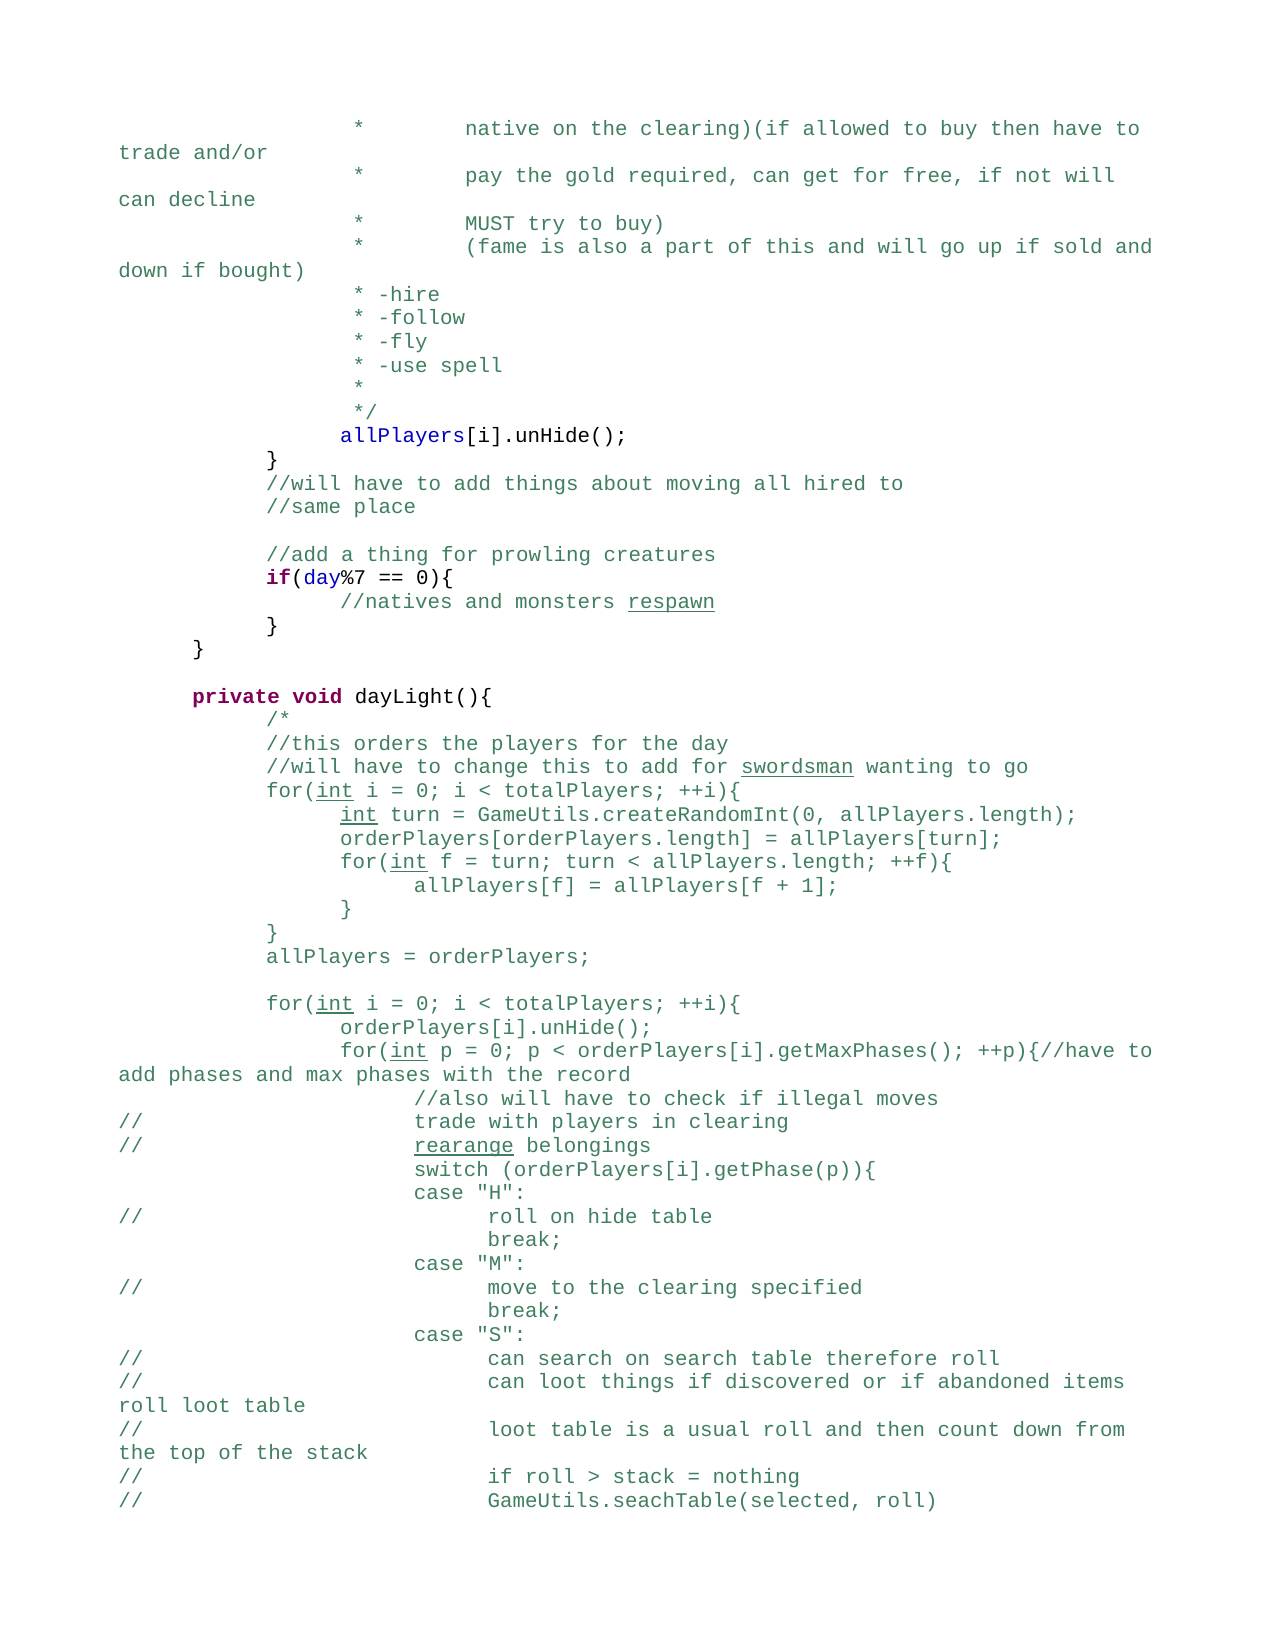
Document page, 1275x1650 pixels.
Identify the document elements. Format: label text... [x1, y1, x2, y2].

text // can loot things if discovered or if abandoned items roll loot table [118, 1371, 1157, 1419]
text // move to the clearing specified [118, 1277, 1157, 1300]
text break; [118, 1300, 1157, 1324]
text switch (orderPlayers[i].getPhase(p)){ [118, 1158, 1157, 1182]
text //will have to add things about moving all hired to [118, 473, 1157, 496]
text * [118, 378, 1157, 402]
text case "H": [118, 1182, 1157, 1206]
text // can search on search table therefore roll [118, 1348, 1157, 1371]
text allPlayers[f] = allPlayers[f + 1]; [118, 875, 1157, 898]
text case "S": [118, 1324, 1157, 1348]
text for(int f = turn; turn < allPlayers.length; ++f){ [118, 851, 1157, 875]
text for(int i = 0; i < totalPlayers; ++i){ [118, 780, 1157, 804]
text int turn = GameUtils.createRandomInt(0, allPlayers.length); [118, 804, 1157, 827]
text * -follow [118, 307, 1157, 331]
text // loot table is a usual roll and then count down from the top of the stack [118, 1419, 1157, 1466]
text * pay the gold required, can get for free, if not will can decline [118, 165, 1157, 213]
text orderPlayers[i].unHide(); [118, 1017, 1157, 1040]
text */ [118, 402, 1157, 426]
text for(int p = 0; p < orderPlayers[i].getMaxPhases(); ++p){//have to add phases and max phases with the record [118, 1040, 1157, 1088]
text } [118, 449, 1157, 473]
text * -hire [118, 284, 1157, 307]
text * MUST try to buy) [118, 213, 1157, 236]
text // trade with players in clearing [118, 1111, 1157, 1135]
text // if roll > stack = nothing [118, 1466, 1157, 1489]
text } [118, 898, 1157, 922]
text * -fly [118, 331, 1157, 354]
text case "M": [118, 1253, 1157, 1277]
text } [118, 922, 1157, 946]
text orderPlayers[orderPlayers.length] = allPlayers[turn]; [118, 827, 1157, 851]
text * (fame is also a part of this and will go up if sold and down if bought) [118, 236, 1157, 284]
text * -use spell [118, 354, 1157, 378]
text //will have to change this to add for swordsman wanting to go [118, 757, 1157, 780]
text } [118, 615, 1157, 638]
text break; [118, 1229, 1157, 1253]
text // GameUtils.seachTable(selected, roll) [118, 1489, 1157, 1513]
text // rearange belongings [118, 1135, 1157, 1158]
text //natives and monsters respawn [118, 591, 1157, 615]
text if(day%7 == 0){ [118, 567, 1157, 591]
text //same place [118, 496, 1157, 520]
text //also will have to check if illegal moves [118, 1088, 1157, 1111]
text //this orders the players for the day [118, 733, 1157, 757]
text } [118, 638, 1157, 662]
text private void dayLight(){ [118, 686, 1157, 709]
text /* [118, 709, 1157, 733]
text // roll on hide table [118, 1206, 1157, 1229]
text allPlayers[i].unHide(); [118, 426, 1157, 449]
text allPlayers = orderPlayers; [118, 946, 1157, 969]
text //add a thing for prowling creatures [118, 544, 1157, 567]
text * native on the clearing)(if allowed to buy then have to trade and/or [118, 118, 1157, 165]
text for(int i = 0; i < totalPlayers; ++i){ [118, 993, 1157, 1017]
